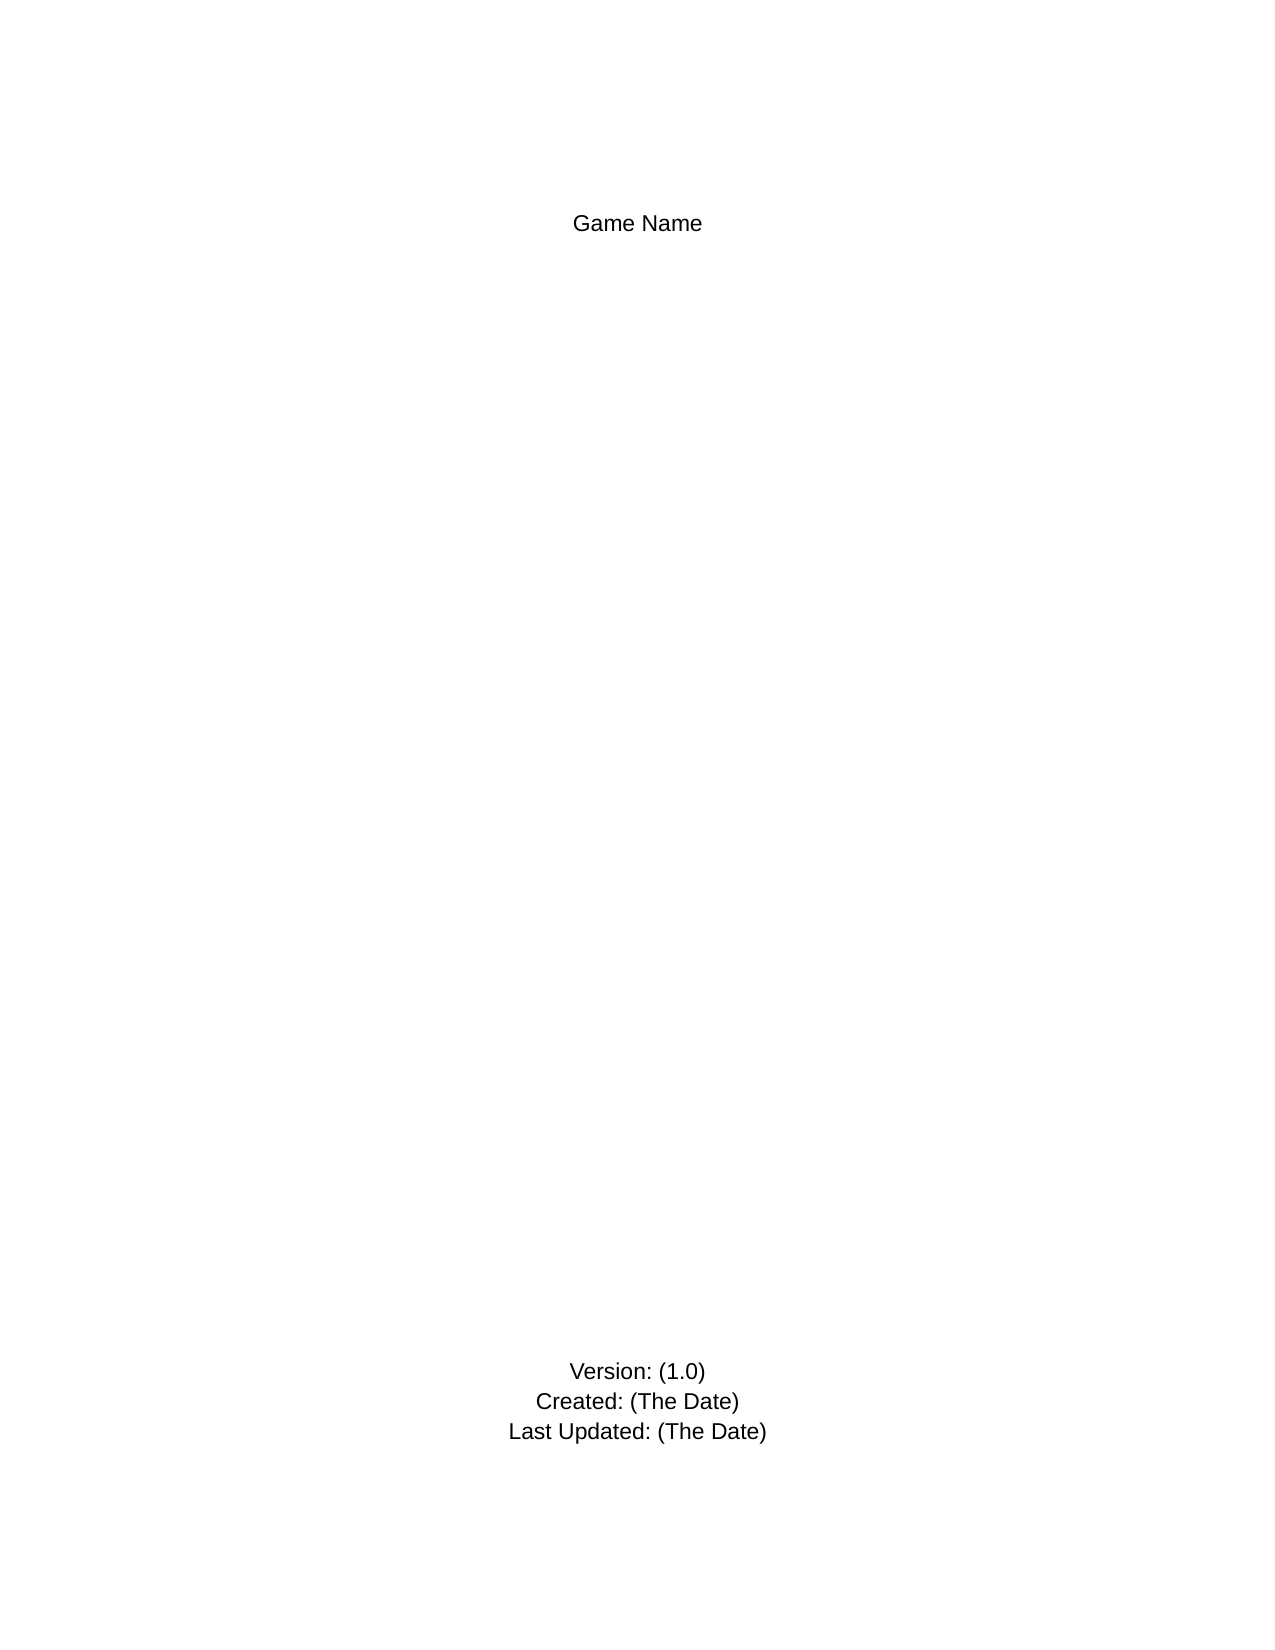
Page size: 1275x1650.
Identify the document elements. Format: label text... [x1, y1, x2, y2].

text Version: (1.0) [150, 1358, 1125, 1384]
text Created: (The Date) [150, 1388, 1125, 1414]
text Last Updated: (The Date) [150, 1418, 1125, 1444]
text Game Name [150, 210, 1125, 236]
